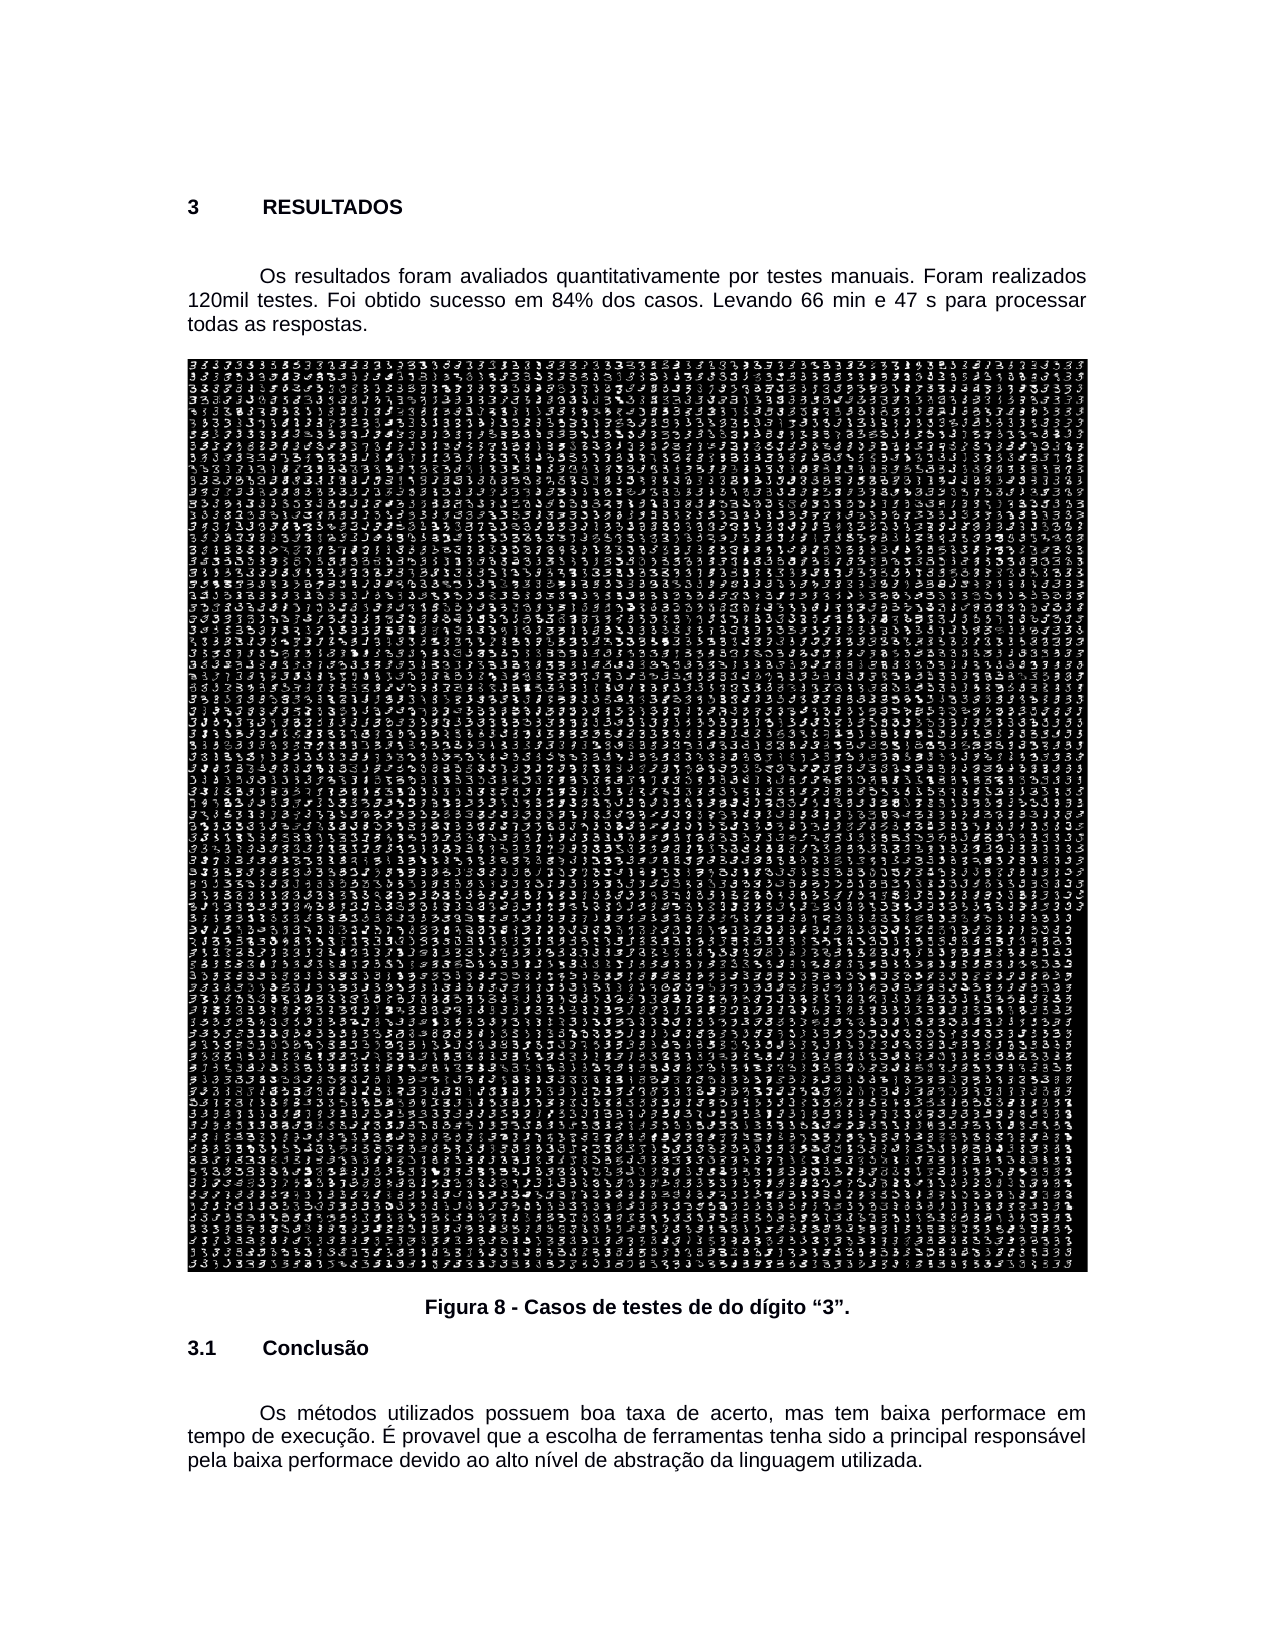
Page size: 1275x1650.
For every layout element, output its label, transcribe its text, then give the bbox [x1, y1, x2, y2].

text Os métodos utilizados possuem boa taxa de acerto, mas tem baixa performace em tempo de execução. É provavel que a escolha de ferramentas tenha sido a principal responsável pela baixa performace devido ao alto nível de abstração da linguagem utilizada. [187, 1400, 1087, 1472]
picture [187, 359, 1088, 1272]
text Figura 8 - Casos de testes de do dígito “3”. [187, 1295, 1087, 1319]
text Os resultados foram avaliados quantitativamente por testes manuais. Foram realizados 120mil testes. Foi obtido sucesso em 84% dos casos. Levando 66 min e 47 s para processar todas as respostas. [187, 263, 1087, 335]
text 3 RESULTADOS [187, 195, 1087, 219]
text 3.1 Conclusão [187, 1336, 1087, 1360]
